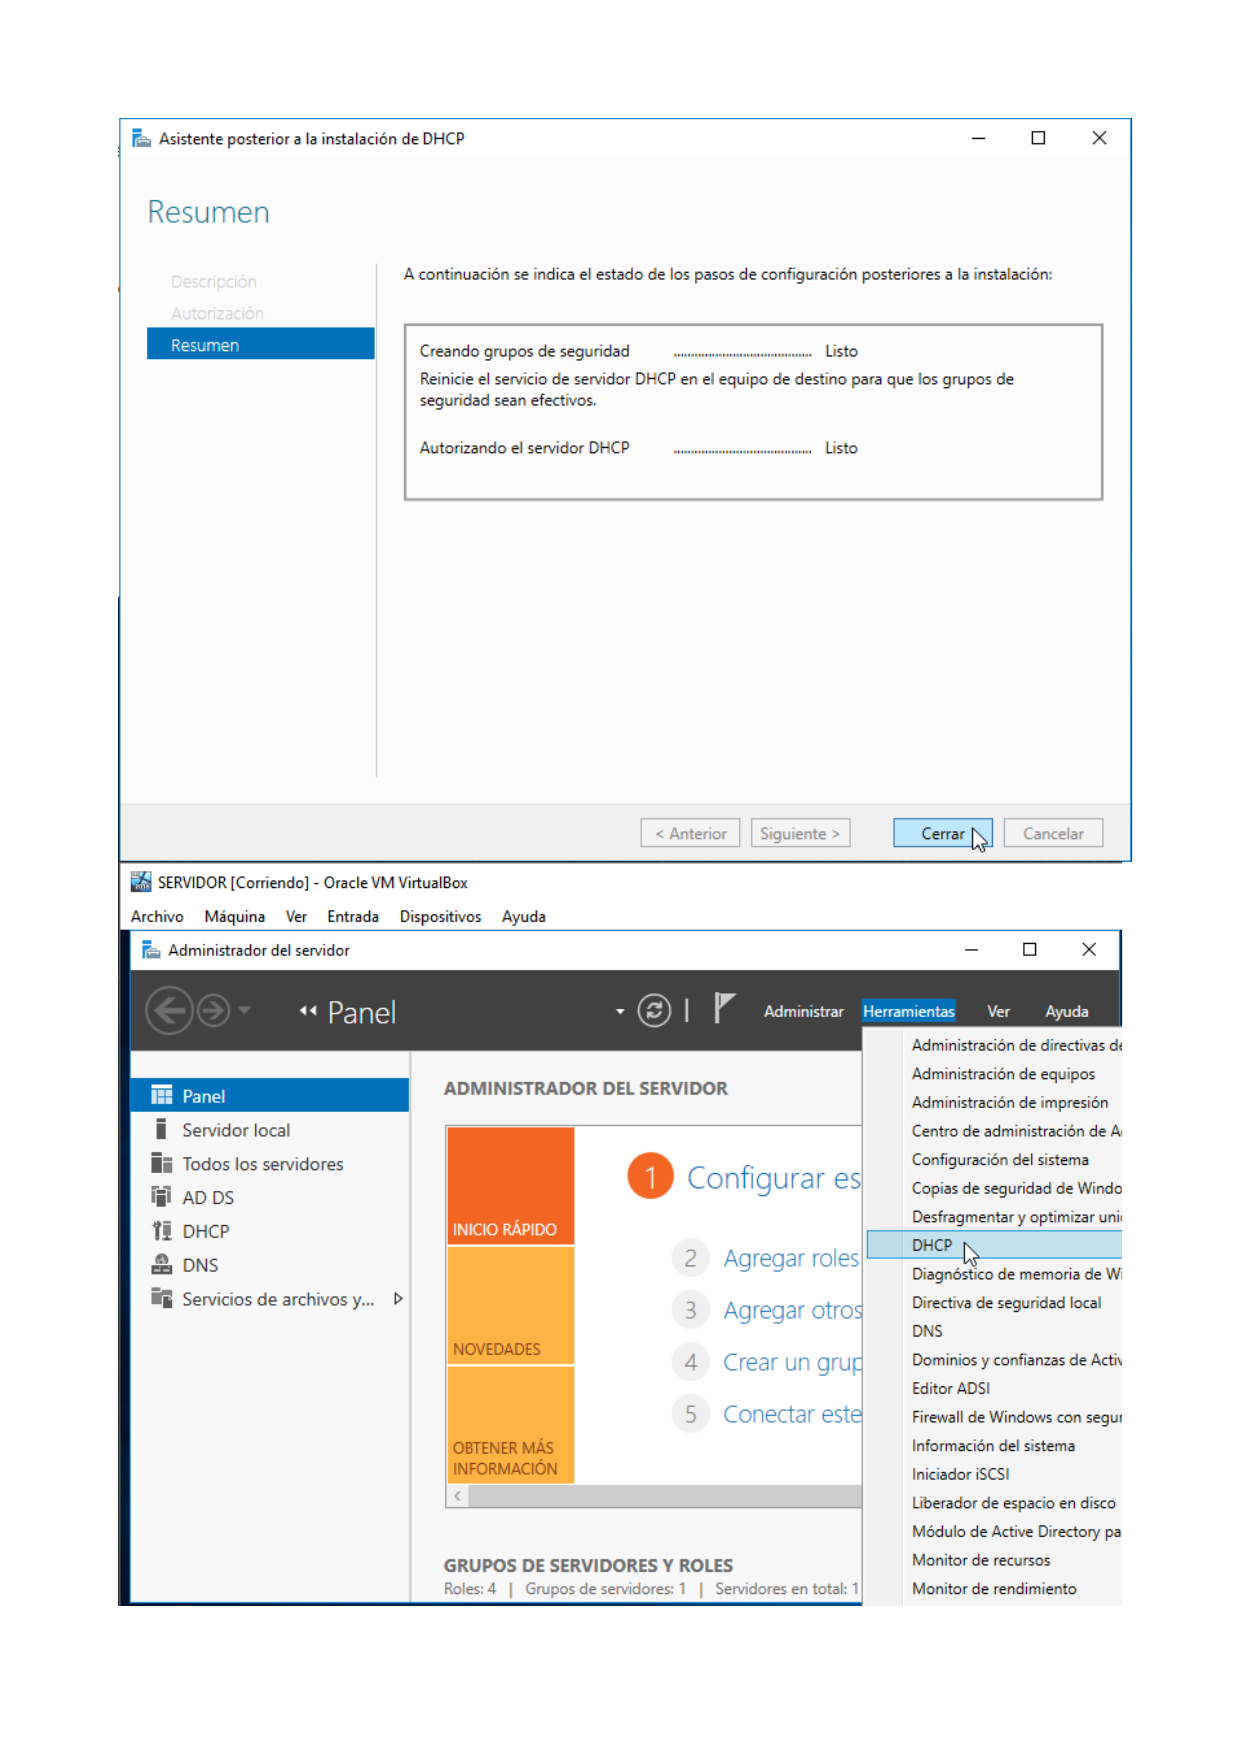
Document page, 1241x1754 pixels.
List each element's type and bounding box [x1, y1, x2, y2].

picture [118, 118, 1133, 1606]
